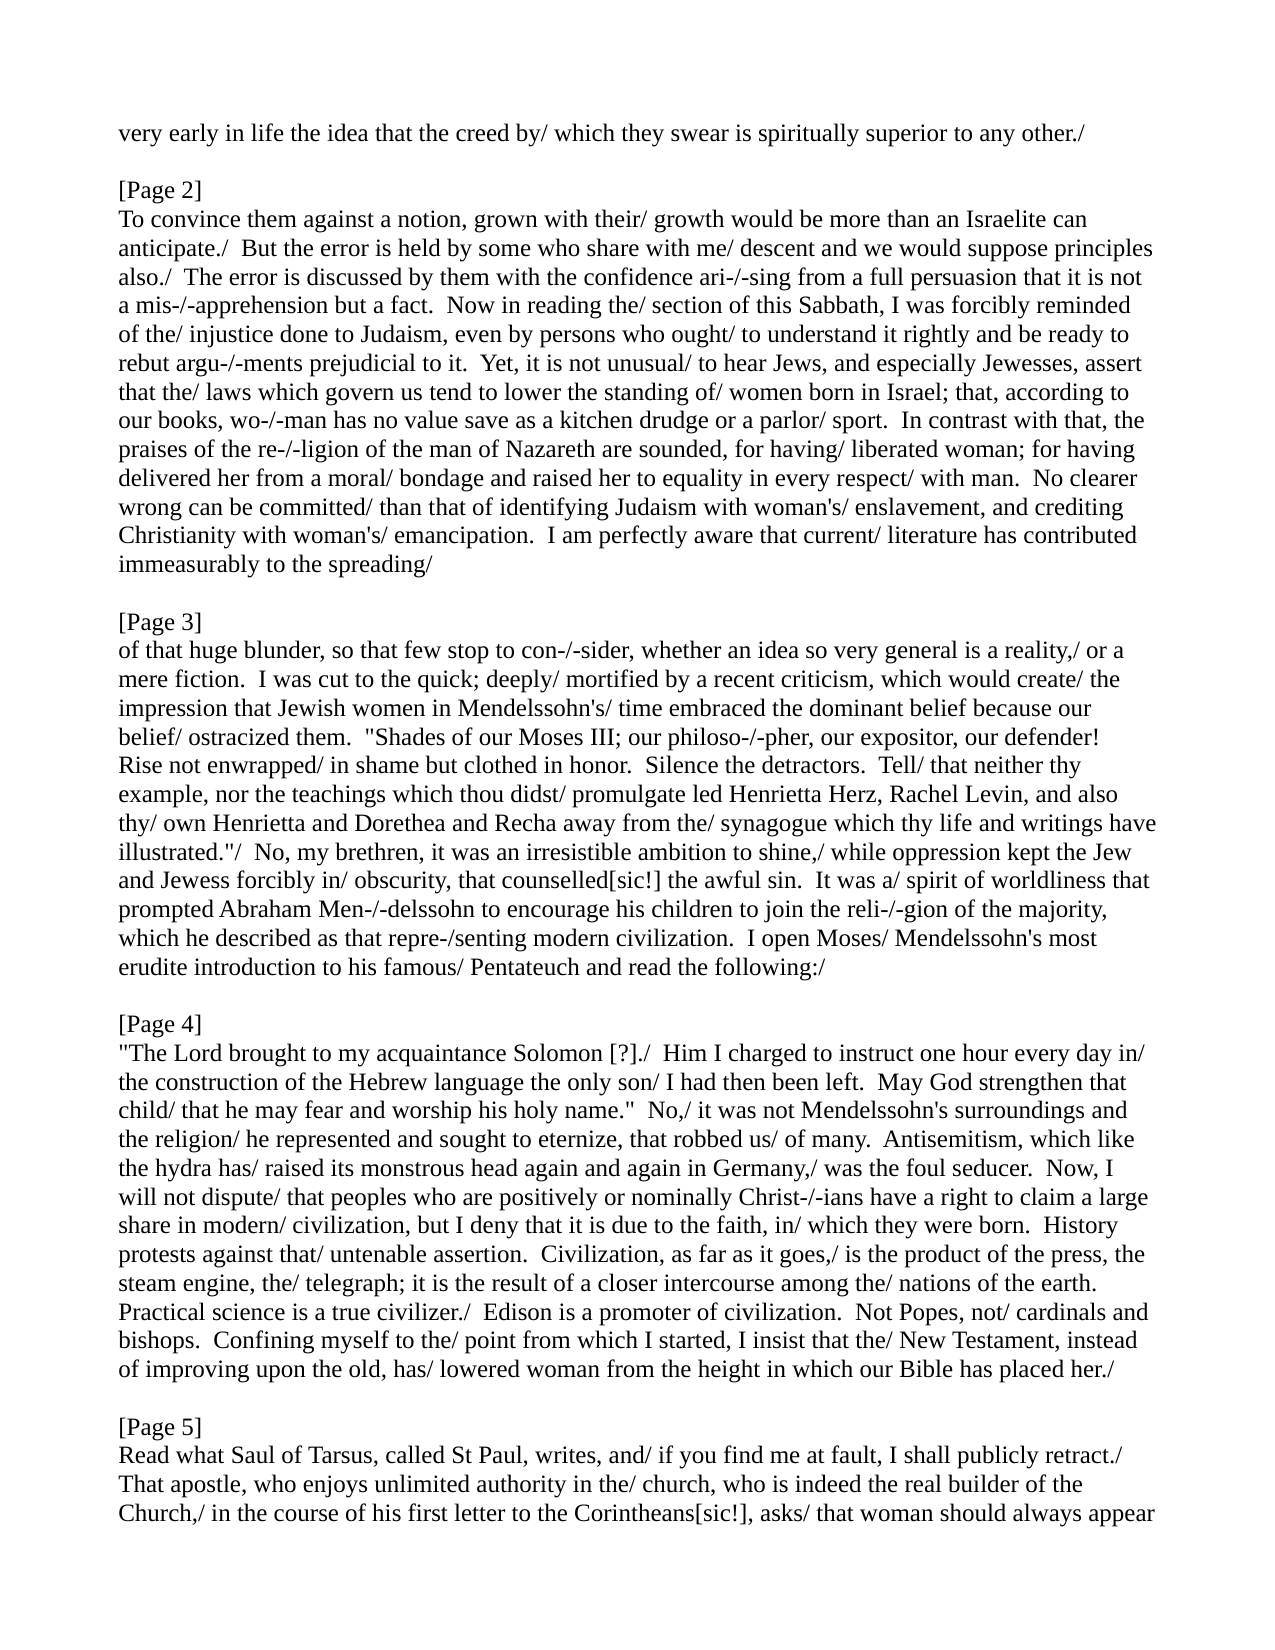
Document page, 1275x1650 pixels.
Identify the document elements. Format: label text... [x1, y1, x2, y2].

text very early in life the idea that the creed by/ which they swear is spiritually superior to any other./ [118, 118, 1157, 147]
text To convince them against a notion, grown with their/ growth would be more than an Israelite can anticipate./ But the error is held by some who share with me/ descent and we would suppose principles also./ The error is discussed by them with the confidence ari-/-sing from a full persuasion that it is not a mis-/-apprehension but a fact. Now in reading the/ section of this Sabbath, I was forcibly reminded of the/ injustice done to Judaism, even by persons who ought/ to understand it rightly and be ready to rebut argu-/-ments prejudicial to it. Yet, it is not unusual/ to hear Jews, and especially Jewesses, assert that the/ laws which govern us tend to lower the standing of/ women born in Israel; that, according to our books, wo-/-man has no value save as a kitchen drudge or a parlor/ sport. In contrast with that, the praises of the re-/-ligion of the man of Nazareth are sounded, for having/ liberated woman; for having delivered her from a moral/ bondage and raised her to equality in every respect/ with man. No clearer wrong can be committed/ than that of identifying Judaism with woman's/ enslavement, and crediting Christianity with woman's/ emancipation. I am perfectly aware that current/ literature has contributed immeasurably to the spreading/ [118, 204, 1157, 578]
text "The Lord brought to my acquaintance Solomon [?]./ Him I charged to instruct one hour every day in/ the construction of the Hebrew language the only son/ I had then been left. May God strengthen that child/ that he may fear and worship his holy name." No,/ it was not Mendelssohn's surroundings and the religion/ he represented and sought to eternize, that robbed us/ of many. Antisemitism, which like the hydra has/ raised its monstrous head again and again in Germany,/ was the foul seducer. Now, I will not dispute/ that peoples who are positively or nominally Christ-/-ians have a right to claim a large share in modern/ civilization, but I deny that it is due to the faith, in/ which they were born. History protests against that/ untenable assertion. Civilization, as far as it goes,/ is the product of the press, the steam engine, the/ telegraph; it is the result of a closer intercourse among the/ nations of the earth. Practical science is a true civilizer./ Edison is a promoter of civilization. Not Popes, not/ cardinals and bishops. Confining myself to the/ point from which I started, I insist that the/ New Testament, instead of improving upon the old, has/ lowered woman from the height in which our Bible has placed her./ [118, 1038, 1157, 1383]
text [Page 2] [118, 176, 1157, 204]
text [Page 3] [118, 607, 1157, 636]
text of that huge blunder, so that few stop to con-/-sider, whether an idea so very general is a reality,/ or a mere fiction. I was cut to the quick; deeply/ mortified by a recent criticism, which would create/ the impression that Jewish women in Mendelssohn's/ time embraced the dominant belief because our belief/ ostracized them. "Shades of our Moses III; our philoso-/-pher, our expositor, our defender! Rise not enwrapped/ in shame but clothed in honor. Silence the detractors. Tell/ that neither thy example, nor the teachings which thou didst/ promulgate led Henrietta Herz, Rachel Levin, and also thy/ own Henrietta and Dorethea and Recha away from the/ synagogue which thy life and writings have illustrated."/ No, my brethren, it was an irresistible ambition to shine,/ while oppression kept the Jew and Jewess forcibly in/ obscurity, that counselled[sic!] the awful sin. It was a/ spirit of worldliness that prompted Abraham Men-/-delssohn to encourage his children to join the reli-/-gion of the majority, which he described as that repre-/senting modern civilization. I open Moses/ Mendelssohn's most erudite introduction to his famous/ Pentateuch and read the following:/ [118, 636, 1157, 981]
text [Page 4] [118, 1009, 1157, 1038]
text Read what Saul of Tarsus, called St Paul, writes, and/ if you find me at fault, I shall publicly retract./ That apostle, who enjoys unlimited authority in the/ church, who is indeed the real builder of the Church,/ in the course of his first letter to the Corintheans[sic!], asks/ that woman should always appear [118, 1441, 1157, 1527]
text [Page 5] [118, 1412, 1157, 1441]
